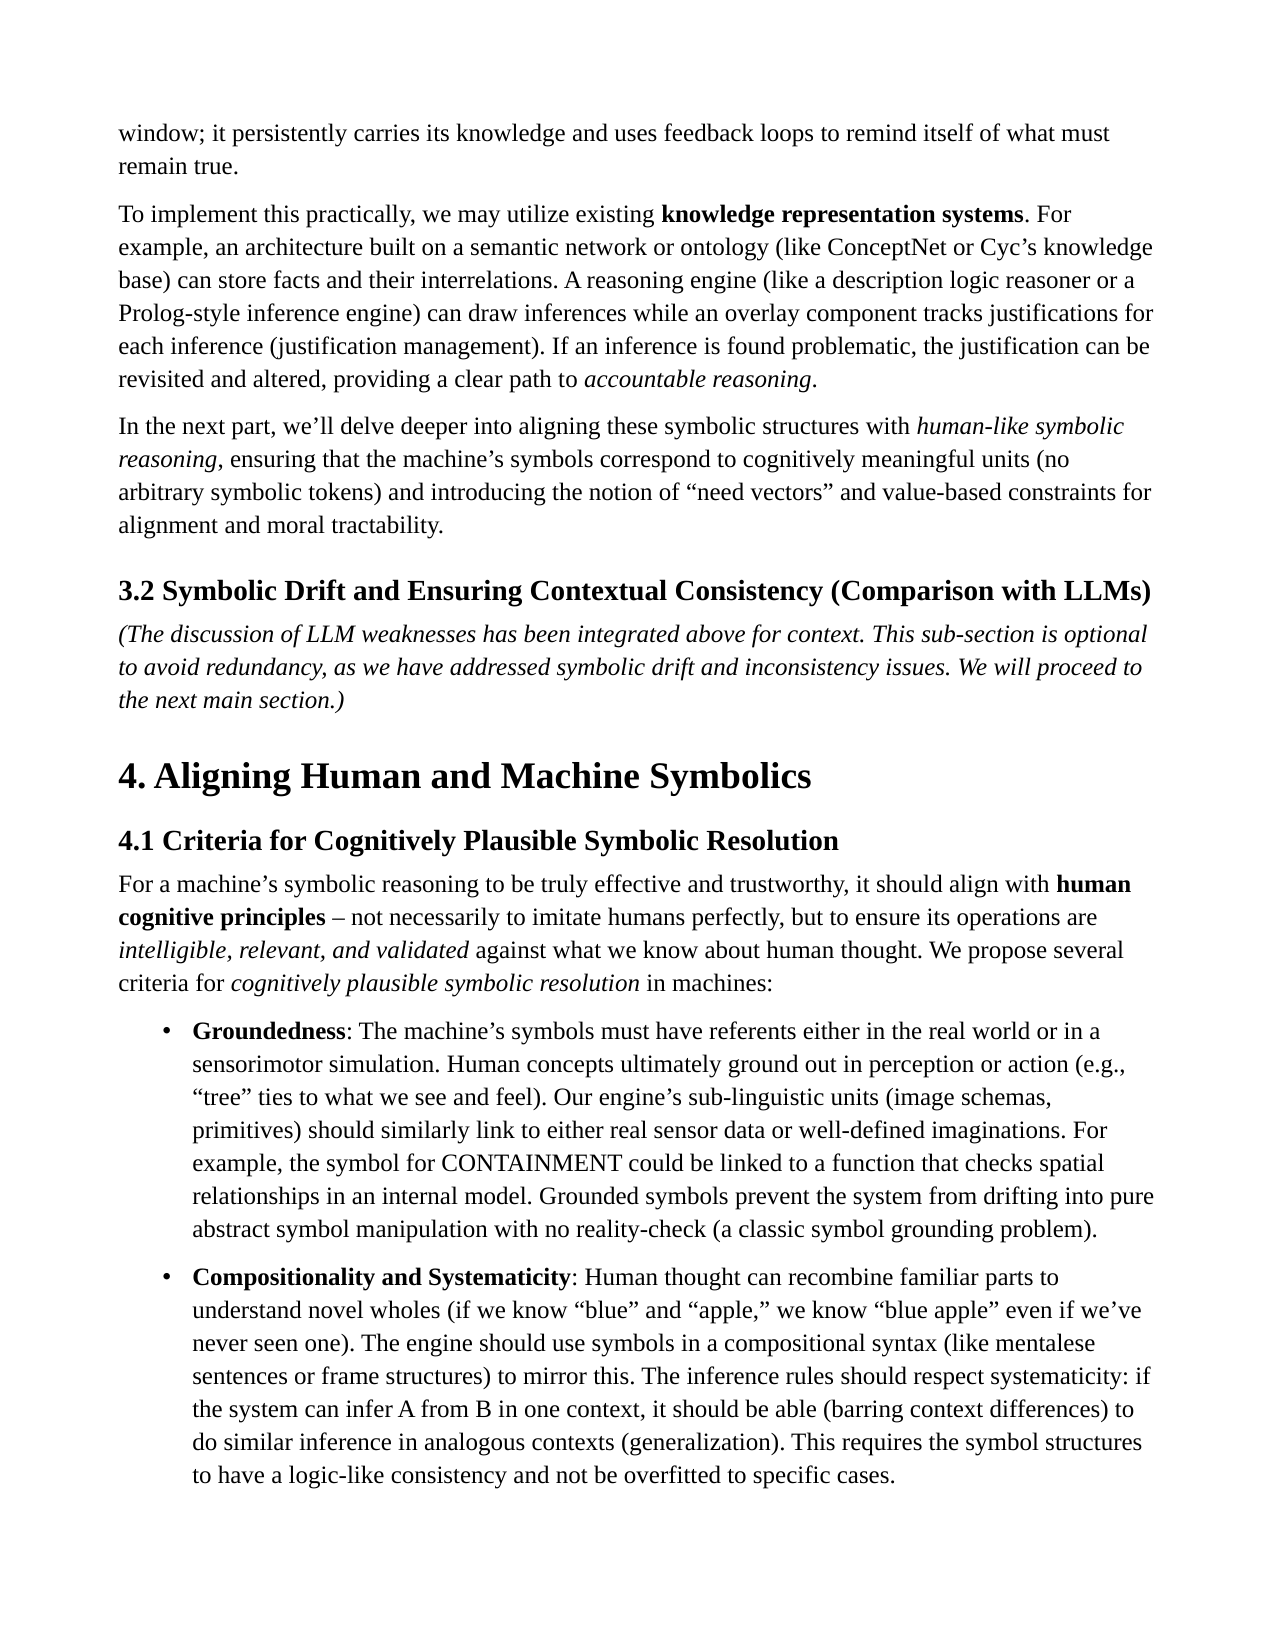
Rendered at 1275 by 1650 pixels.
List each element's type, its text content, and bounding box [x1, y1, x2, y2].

list Groundedness: The machine’s symbols must have referents either in the real world or in a sensorimotor simulation. Human concepts ultimately ground out in perception or action (e.g., “tree” ties to what we see and feel). Our engine’s sub-linguistic units (image schemas, primitives) should similarly link to either real sensor data or well-defined imaginations. For example, the symbol for CONTAINMENT could be linked to a function that checks spatial relationships in an internal model. Grounded symbols prevent the system from drifting into pure abstract symbol manipulation with no reality-check (a classic symbol grounding problem). [162, 1016, 1157, 1243]
text In the next part, we’ll delve deeper into aligning these symbolic structures with human-like symbolic reasoning, ensuring that the machine’s symbols correspond to cognitively meaningful units (no arbitrary symbolic tokens) and introducing the notion of “need vectors” and value-based constraints for alignment and moral tractability. [118, 411, 1157, 539]
text (The discussion of LLM weaknesses has been integrated above for context. This sub-section is optional to avoid redundancy, as we have addressed symbolic drift and inconsistency issues. We will proceed to the next main section.) [118, 619, 1157, 713]
subtitle 4. Aligning Human and Machine Symbolics [118, 753, 1157, 796]
text window; it persistently carries its knowledge and uses feedback loops to remind itself of what must remain true. [118, 118, 1157, 180]
subtitle 4.1 Criteria for Cognitively Plausible Symbolic Resolution [118, 823, 1157, 857]
text For a machine’s symbolic reasoning to be truly effective and trustworthy, it should align with human cognitive principles – not necessarily to imitate humans perfectly, but to ensure its operations are intelligible, relevant, and validated against what we know about human thought. We propose several criteria for cognitively plausible symbolic resolution in machines: [118, 869, 1157, 997]
text To implement this practically, we may utilize existing knowledge representation systems. For example, an architecture built on a semantic network or ontology (like ConceptNet or Cyc’s knowledge base) can store facts and their interrelations. A reasoning engine (like a description logic reasoner or a Prolog-style inference engine) can draw inferences while an overlay component tracks justifications for each inference (justification management). If an inference is found problematic, the justification can be revisited and altered, providing a clear path to accountable reasoning. [118, 199, 1157, 393]
list Compositionality and Systematicity: Human thought can recombine familiar parts to understand novel wholes (if we know “blue” and “apple,” we know “blue apple” even if we’ve never seen one). The engine should use symbols in a compositional syntax (like mentalese sentences or frame structures) to mirror this. The inference rules should respect systematicity: if the system can infer A from B in one context, it should be able (barring context differences) to do similar inference in analogous contexts (generalization). This requires the symbol structures to have a logic-like consistency and not be overfitted to specific cases. [162, 1262, 1157, 1489]
subtitle 3.2 Symbolic Drift and Ensuring Contextual Consistency (Comparison with LLMs) [118, 573, 1157, 606]
